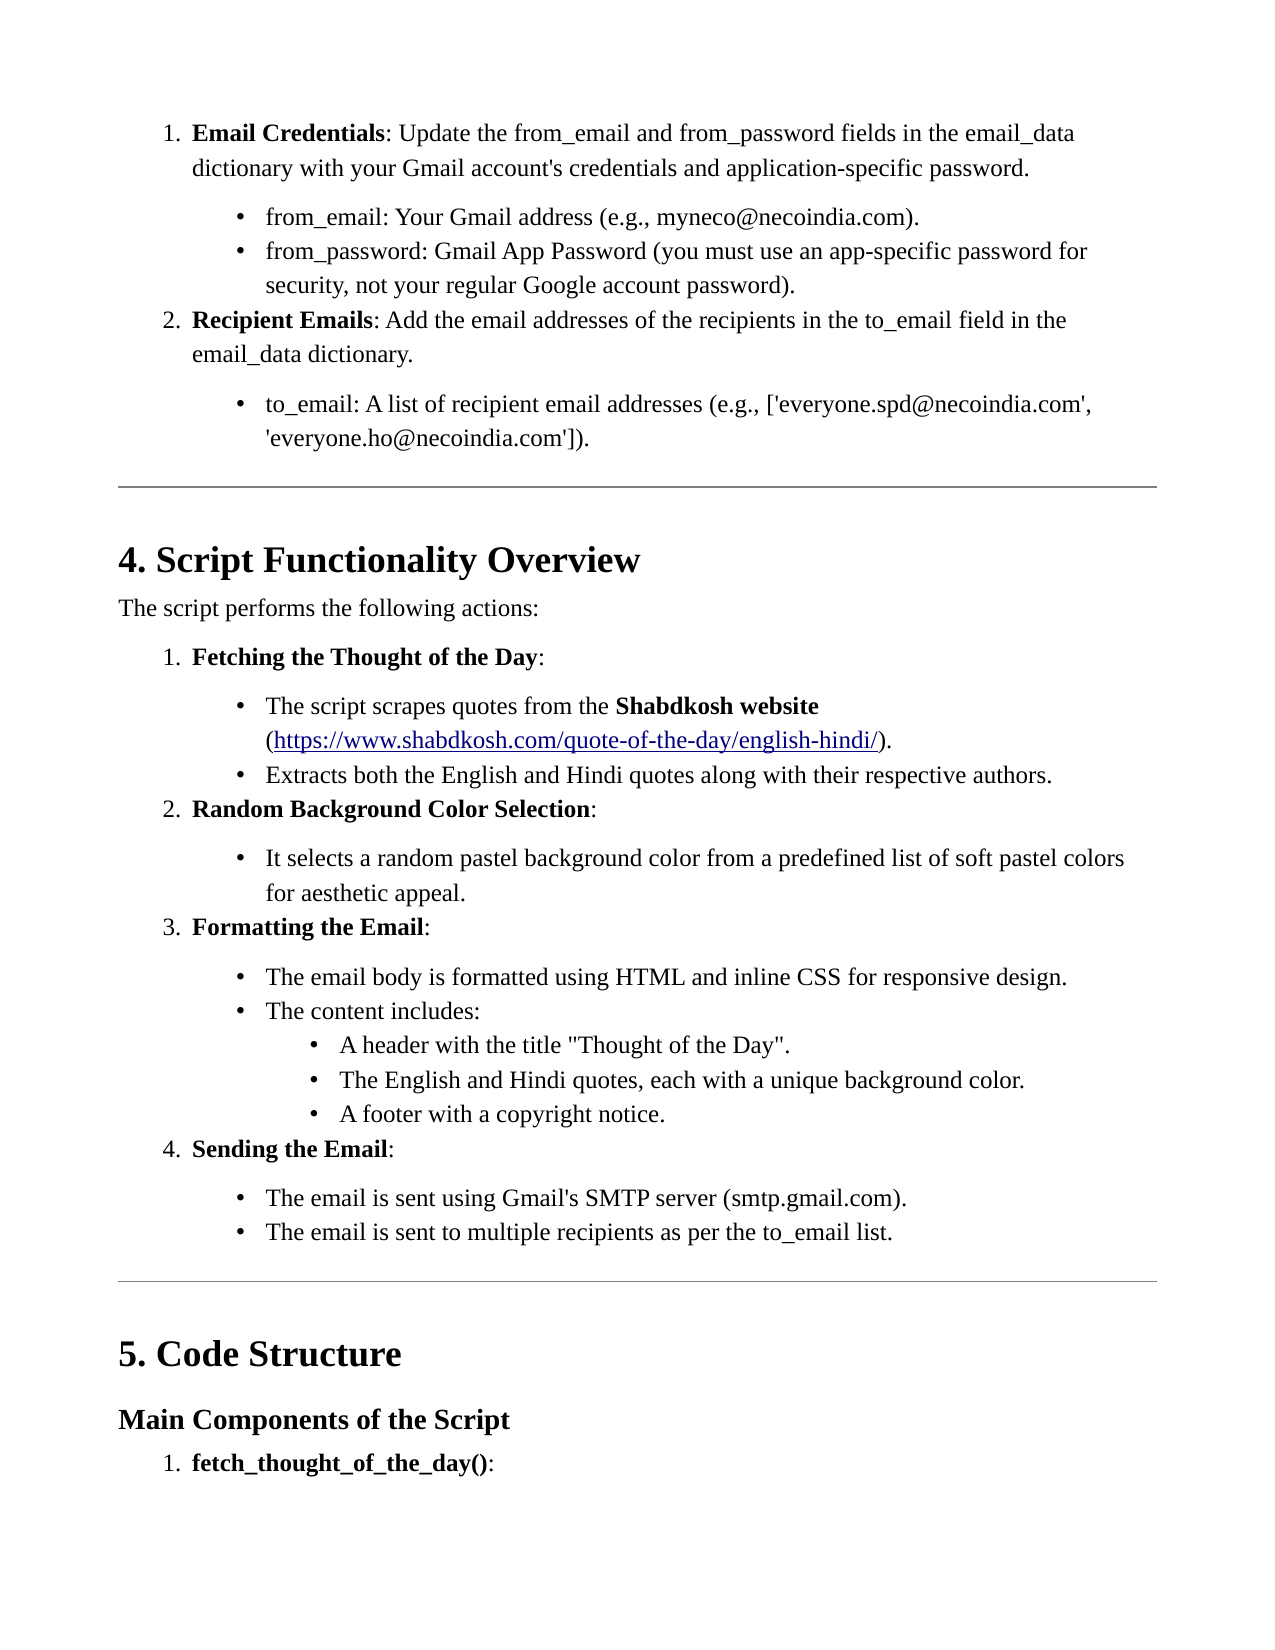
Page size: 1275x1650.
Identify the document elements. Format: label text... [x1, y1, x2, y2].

list from_password: Gmail App Password (you must use an app-specific password for security, not your regular Google account password). [236, 236, 1157, 299]
list The email is sent to multiple recipients as per the to_email list. [236, 1217, 1157, 1246]
list Email Credentials: Update the from_email and from_password fields in the email_data dictionary with your Gmail account's credentials and application-specific password. [162, 118, 1157, 181]
list fetch_thought_of_the_day(): [162, 1448, 1157, 1477]
list to_email: A list of recipient email addresses (e.g., ['everyone.spd@necoindia.com', 'everyone.ho@necoindia.com']). [236, 389, 1157, 452]
list from_email: Your Gmail address (e.g., myneco@necoindia.com). [236, 202, 1157, 230]
list The script scrapes quotes from the Shabdkosh website (https://www.shabdkosh.com/quote-of-the-day/english-hindi/). [236, 691, 1157, 754]
subtitle Main Components of the Script [118, 1402, 1157, 1435]
list It selects a random pastel background color from a predefined list of soft pastel colors for aesthetic appeal. [236, 843, 1157, 907]
list Formatting the Email: [162, 912, 1157, 941]
subtitle 5. Code Structure [118, 1332, 1157, 1375]
text The script performs the following actions: [118, 593, 1157, 622]
list Random Background Color Selection: [162, 794, 1157, 823]
list Fetching the Thought of the Day: [162, 642, 1157, 671]
list The content includes: [236, 996, 1157, 1025]
list Sending the Email: [162, 1134, 1157, 1163]
list Recipient Emails: Add the email addresses of the recipients in the to_email field in the email_data dictionary. [162, 305, 1157, 368]
subtitle 4. Script Functionality Overview [118, 537, 1157, 580]
list The email is sent using Gmail's SMTP server (smtp.gmail.com). [236, 1183, 1157, 1212]
list The email body is formatted using HTML and inline CSS for responsive design. [236, 962, 1157, 990]
list A footer with a copyright notice. [309, 1099, 1157, 1128]
list A header with the title "Thought of the Day". [309, 1031, 1157, 1059]
list The English and Hindi quotes, each with a unique background color. [309, 1065, 1157, 1094]
list Extracts both the English and Hindi quotes along with their respective authors. [236, 760, 1157, 789]
